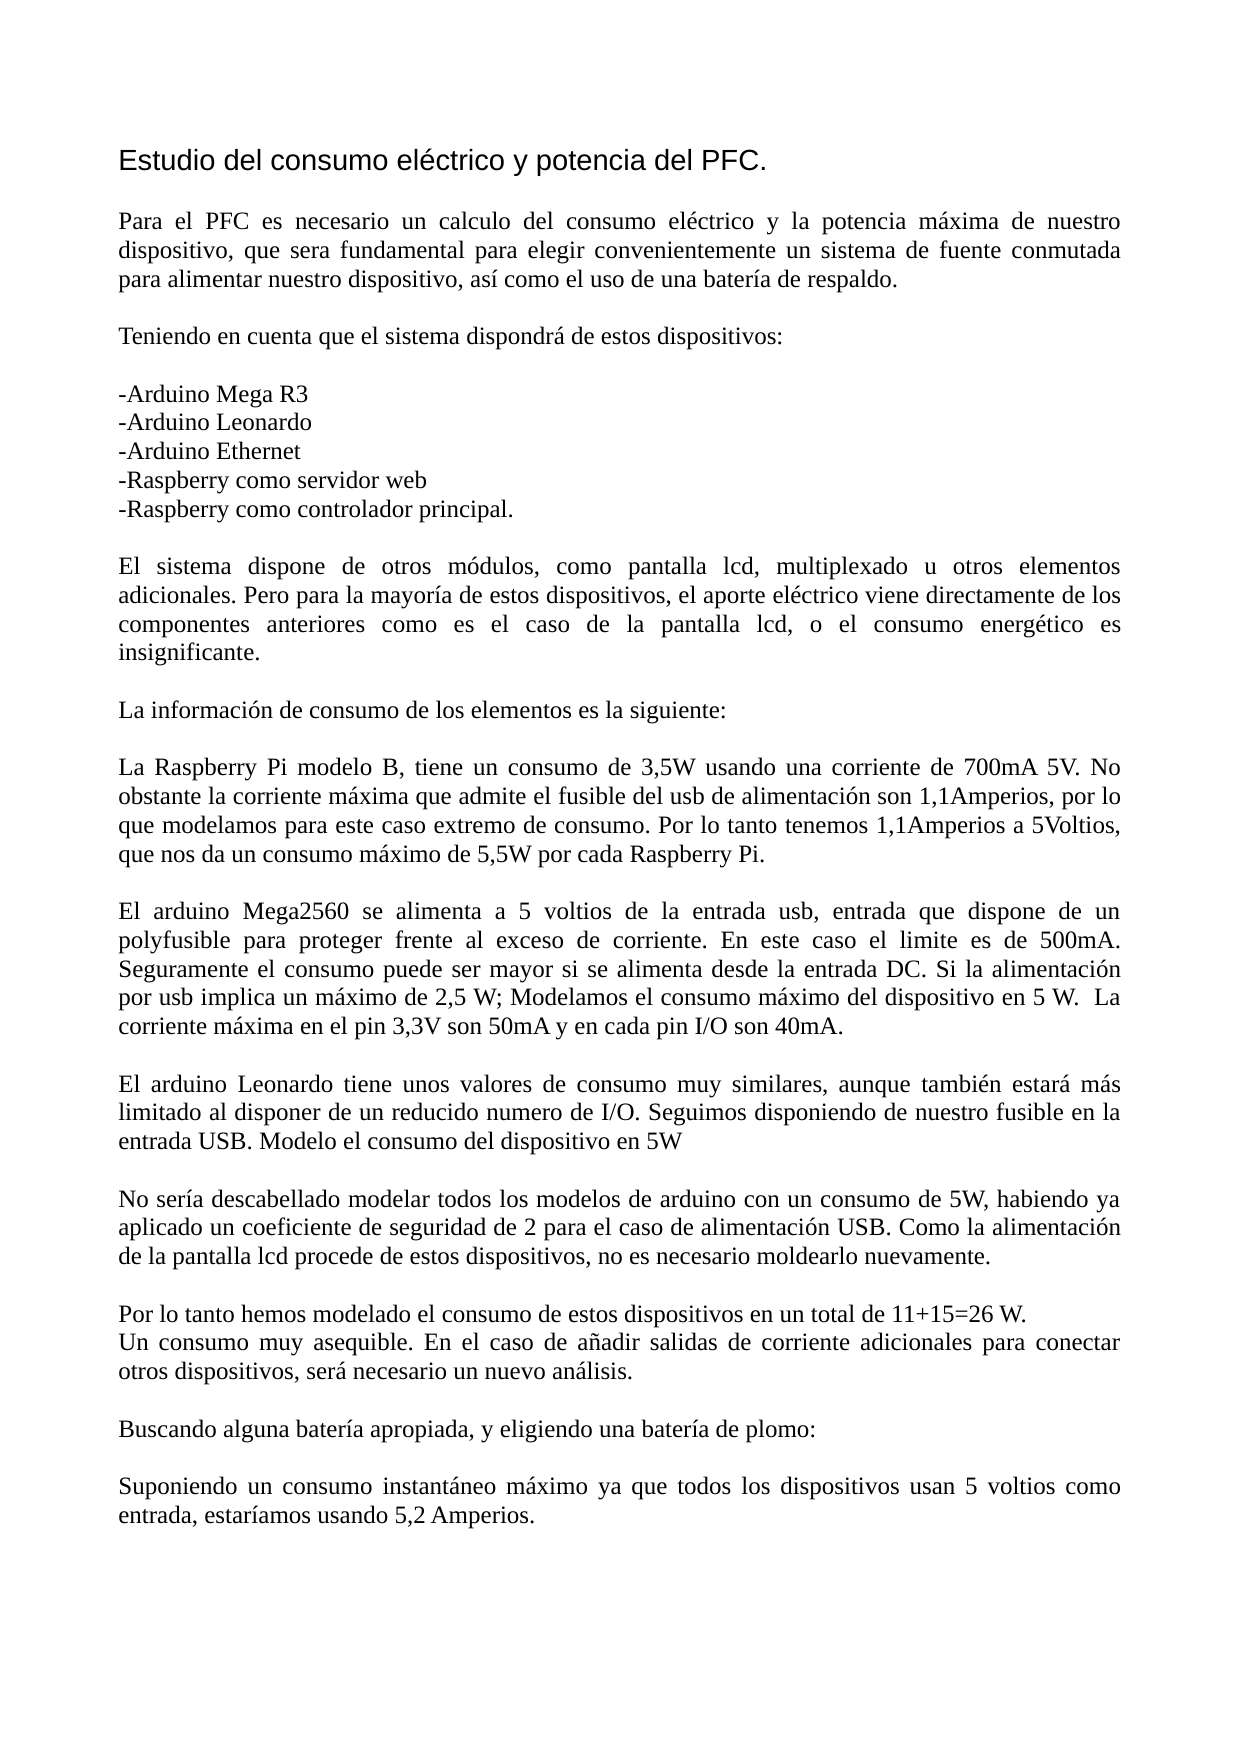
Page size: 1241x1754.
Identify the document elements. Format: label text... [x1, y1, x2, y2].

text -Arduino Mega R3 [118, 379, 1122, 407]
text -Arduino Leonardo [118, 407, 1122, 436]
text La Raspberry Pi modelo B, tiene un consumo de 3,5W usando una corriente de 700mA 5V. No obstante la corriente máxima que admite el fusible del usb de alimentación son 1,1Amperios, por lo que modelamos para este caso extremo de consumo. Por lo tanto tenemos 1,1Amperios a 5Voltios, que nos da un consumo máximo de 5,5W por cada Raspberry Pi. [118, 752, 1122, 867]
text Suponiendo un consumo instantáneo máximo ya que todos los dispositivos usan 5 voltios como entrada, estaríamos usando 5,2 Amperios. [118, 1471, 1122, 1529]
text Un consumo muy asequible. En el caso de añadir salidas de corriente adicionales para conectar otros dispositivos, será necesario un nuevo análisis. [118, 1327, 1122, 1385]
text Para el PFC es necesario un calculo del consumo eléctrico y la potencia máxima de nuestro dispositivo, que sera fundamental para elegir convenientemente un sistema de fuente conmutada para alimentar nuestro dispositivo, así como el uso de una batería de respaldo. [118, 206, 1122, 292]
text Por lo tanto hemos modelado el consumo de estos dispositivos en un total de 11+15=26 W. [118, 1299, 1122, 1327]
text Buscando alguna batería apropiada, y eligiendo una batería de plomo: [118, 1414, 1122, 1442]
text El sistema dispone de otros módulos, como pantalla lcd, multiplexado u otros elementos adicionales. Pero para la mayoría de estos dispositivos, el aporte eléctrico viene directamente de los componentes anteriores como es el caso de la pantalla lcd, o el consumo energético es insignificante. [118, 551, 1122, 666]
text Teniendo en cuenta que el sistema dispondrá de estos dispositivos: [118, 321, 1122, 350]
text -Arduino Ethernet [118, 436, 1122, 465]
text No sería descabellado modelar todos los modelos de arduino con un consumo de 5W, habiendo ya aplicado un coeficiente de seguridad de 2 para el caso de alimentación USB. Como la alimentación de la pantalla lcd procede de estos dispositivos, no es necesario moldearlo nuevamente. [118, 1184, 1122, 1270]
text -Raspberry como controlador principal. [118, 494, 1122, 522]
text El arduino Leonardo tiene unos valores de consumo muy similares, aunque también estará más limitado al disponer de un reducido numero de I/O. Seguimos disponiendo de nuestro fusible en la entrada USB. Modelo el consumo del dispositivo en 5W [118, 1069, 1122, 1155]
text La información de consumo de los elementos es la siguiente: [118, 695, 1122, 724]
text -Raspberry como servidor web [118, 465, 1122, 494]
text El arduino Mega2560 se alimenta a 5 voltios de la entrada usb, entrada que dispone de un polyfusible para proteger frente al exceso de corriente. En este caso el limite es de 500mA. Seguramente el consumo puede ser mayor si se alimenta desde la entrada DC. Si la alimentación por usb implica un máximo de 2,5 W; Modelamos el consumo máximo del dispositivo en 5 W. La corriente máxima en el pin 3,3V son 50mA y en cada pin I/O son 40mA. [118, 896, 1122, 1040]
